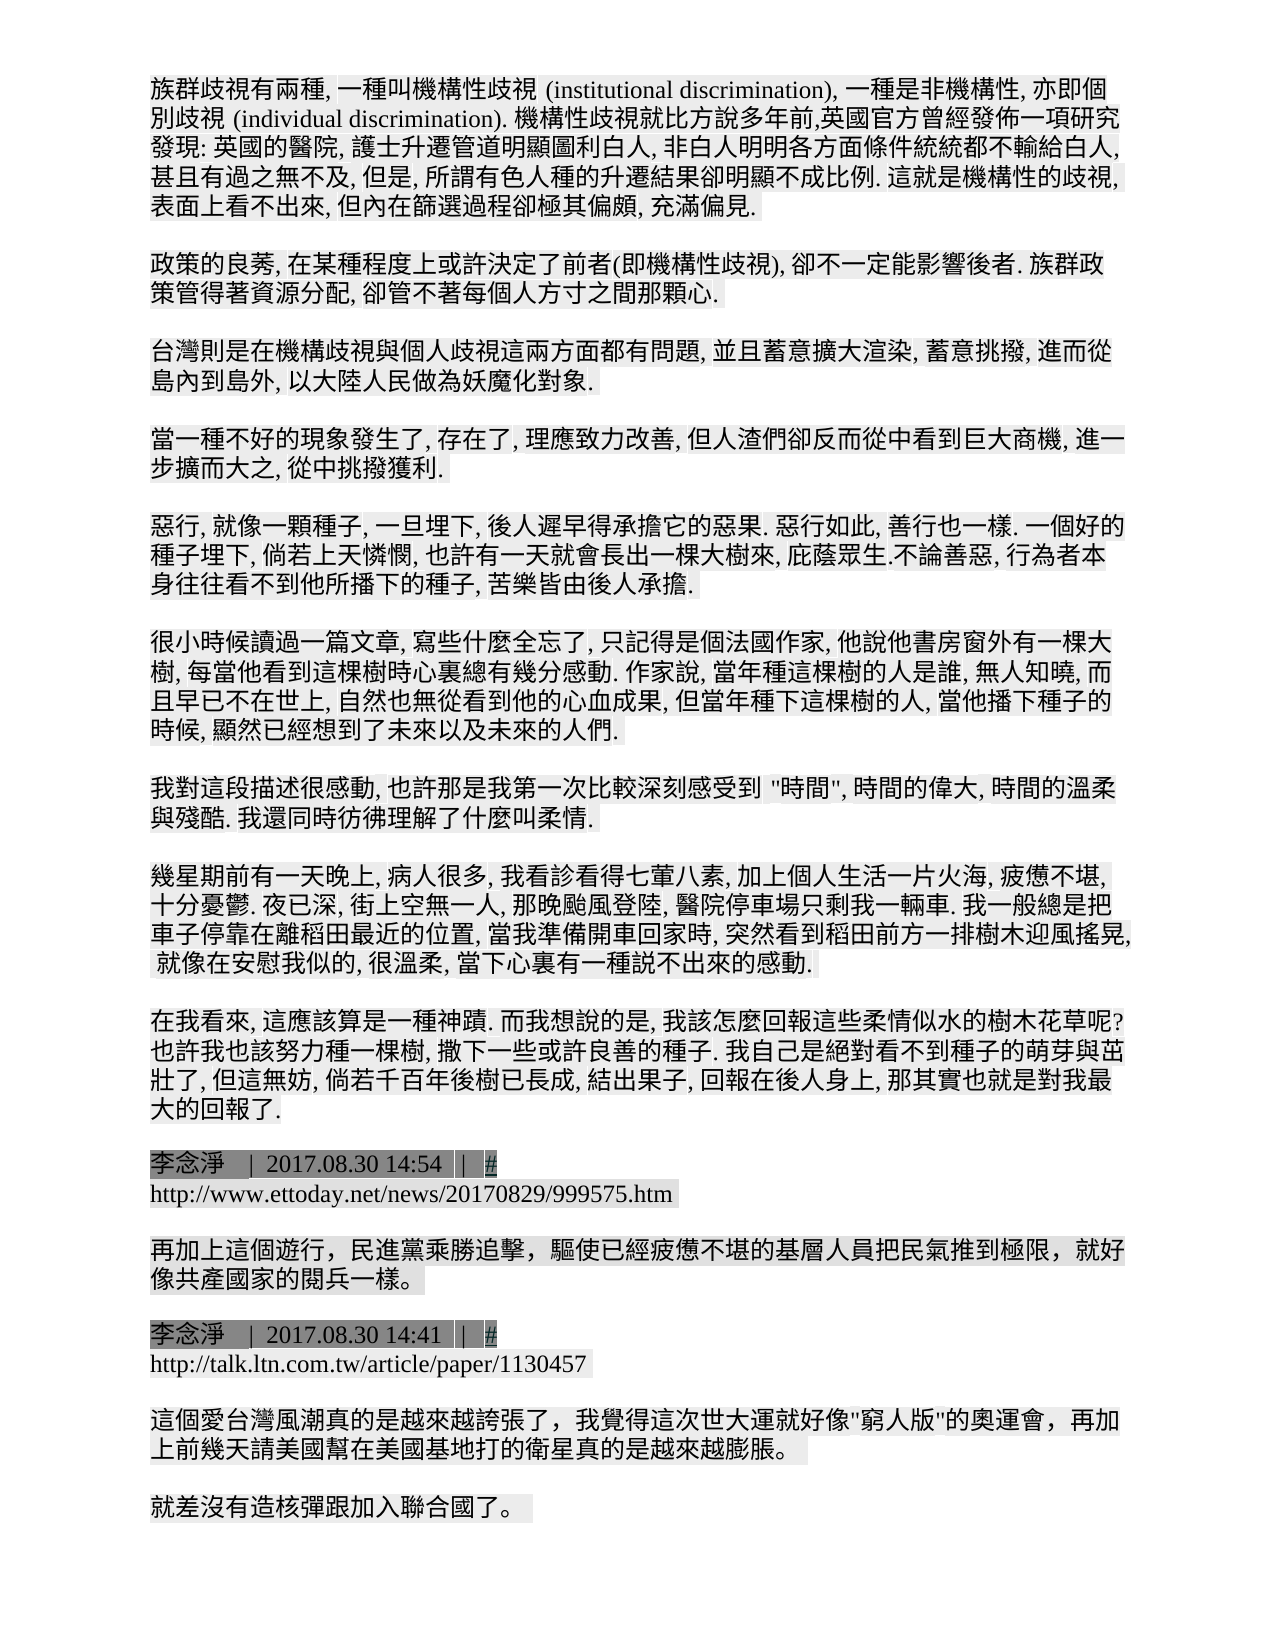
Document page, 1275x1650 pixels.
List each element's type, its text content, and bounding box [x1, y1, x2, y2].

text http://talk.ltn.com.tw/article/paper/1130457 這個愛台灣風潮真的是越來越誇張了，我覺得這次世大運就好像"窮人版"的奧運會，再加上前幾天請美國幫在美國基地打的衛星真的是越來越膨脹。 就差沒有造核彈跟加入聯合國了。 [150, 1349, 1125, 1552]
text 李念淨 | 2017.08.30 14:41 | # [150, 1320, 1125, 1349]
text 李念淨 | 2017.08.30 14:54 | # [150, 1149, 1125, 1179]
text http://www.ettoday.net/news/20170829/999575.htm 再加上這個遊行，民進黨乘勝追擊，驅使已經疲憊不堪的基層人員把民氣推到極限，就好像共產國家的閱兵一樣。 [150, 1179, 1125, 1295]
text 天峰, 謝謝你的指正. 基本上, 我並不否認你說的, 中共或許有良好的少數民族政策, 但它畢竟只是一種因素, 而非唯一因素. 而且, 當你指出某一種因素時, 並不意味著它必然是一種充份條件或必要條件. 比方說, 台灣對待原住民的 "德政" 從來也不少, 考試加分, 學費減免等等等. 但這又如何? 在舊國民黨的統治下, 原住民就如同印度的賤民階級. 同理, 林子小又如何? 我能想像一個小國或小型社會中的各族群融洽平等相處. 至於林子大又如何? 我更能想像比方說美國那麼大的一個國家, 卻充滿族群歧視與諸多差別待遇及不公平對待. 換句話說, 當我們提到某種因素時, 它只是一些或許具有某種詮釋力的既存現象, 而非成立要件, 既非充份條件, 更非必要條件. 雖然如此, 但這並不妨礙我們提及各種既存現象. 林子大小是相對的. 大陸之大, 生活其中, 恐怕不容易想像類似台灣這樣一個小小島所可能產生的各種奇特現象. 所謂廟小妖風大, 水淺王八多. 在這個小小島內, 別說族群, 就連一點點雞毛蒜皮事都能隨時隨地拿出來炫耀, 歧視, 評比. 我很不喜歡生活在洋人的世界, 畢竟再怎麼樣的美好環境總是洋人的家, 不是我的家. 我就算在英國住上三百年, 他們恐怕還是會把我看成外人. 歐巴馬是黑人, 就算當總統, 白人還是照樣視他為 "非我族類". 可是, 很奇怪, 過去每次從台灣回到英國, 我卻反而有一種解放的自由感, 彷彿海闊天空任我遨翔似的. 為什麼? 因為天空大了, 林子廣了, 就像從水族箱回歸大海的感覺. 在這個意義上, 林子大小不光是物理上的尺寸, 更是心態上的寬廣與否. 在英國, 你就算榮獲兩百個諾貝爾獎, 當你來到超商, 照樣還是得排隊結帳, 上了地鐵, 沒有人會多看你一眼. 為什麼? 因為林子大, 什麼鳥都有, 每個人有他自己對於生命的不同安排與規畫. 但在台灣卻只有一條路, 一套評價標準, 而且評價得非常細, 人與人之間每天不斷進行無數極其瑣碎無聊的衡量與評比. 比方說, 當醫生當教授很厲害, 然後再從中來細分, 細分成台大, 陽明, 成大, 高醫等等等, 當醫學中心比完了, 接著往下一級又一級, 最差的當然就是診所或衛生所. 但這樣還沒比賽完哦, 診所還得看病人數量來比個高下優劣, 人數越多越厲害, 如果像我這樣連診所都會倒閉的, 當然就是最爛的一級. 總之無所不比, 無所不衡量. 如果你能當個大官, 那當然又是更偉大的另一番境界了, 足以睥睨各位凡夫俗子. 台灣人並不相信世界上有第二條路, 更不用說有千千萬萬種存在方式. 我所謂的林子大小, 基本上是這個意思. 在這小小小島上, 一點點鼻屎大的成就都能膨漲得像個宇宙的王似的, 非常猥瑣, 相處起來極為痛苦, 有口難言, 話不投機. 這也是為什麼要找我社交每小時得收費三百萬元起跳的原因, 因為社交之後必定萬箭穿心, 我需要一點醫藥費療傷止痛. 至於族群歧視, 除了林子大小的問題外, 當然還有其它很多因素, 比方說, 舊國民黨是以一種高貴外省人種君臨台灣的姿態來統治低賤的本省人, 他並不把你看成自己人, 而是把自己看成外來者, 看成統治者, 看成 "我們高貴的外省人" vs. "你們低賤的本省人", 他不屑跟你平起平坐, 更不屑把公家管理階層的職位或有關文化方面的資源交給本省人, 因為低賤沒文化的本省人不配, 只配讓 "他們高貴文明的外省人" 來 "幫助" 你們低賤沒文化的本省人, 教育 "你們低賤沒文化的本省人", 管理 "你們低賤沒文化的本省人". 中共或大陸自然就比較沒有這個問題. 族群歧視有兩種, 一種叫機構性歧視 (institutional discrimination), 一種是非機構性, 亦即個別歧視 (individual discrimination). 機構性歧視就比方說多年前,英國官方曾經發佈一項研究發現: 英國的醫院, 護士升遷管道明顯圖利白人, 非白人明明各方面條件統統都不輸給白人, 甚且有過之無不及, 但是, 所謂有色人種的升遷結果卻明顯不成比例. 這就是機構性的歧視, 表面上看不出來, 但內在篩選過程卻極其偏頗, 充滿偏見. 政策的良莠, 在某種程度上或許決定了前者(即機構性歧視), 卻不一定能影響後者. 族群政策管得著資源分配, 卻管不著每個人方寸之間那顆心. 台灣則是在機構歧視與個人歧視這兩方面都有問題, 並且蓄意擴大渲染, 蓄意挑撥, 進而從島內到島外, 以大陸人民做為妖魔化對象. 當一種不好的現象發生了, 存在了, 理應致力改善, 但人渣們卻反而從中看到巨大商機, 進一步擴而大之, 從中挑撥獲利. 惡行, 就像一顆種子, 一旦埋下, 後人遲早得承擔它的惡果. 惡行如此, 善行也一樣. 一個好的種子埋下, 倘若上天憐憫, 也許有一天就會長出一棵大樹來, 庇蔭眾生.不論善惡, 行為者本身往往看不到他所播下的種子, 苦樂皆由後人承擔. 很小時候讀過一篇文章, 寫些什麼全忘了, 只記得是個法國作家, 他說他書房窗外有一棵大樹, 每當他看到這棵樹時心裏總有幾分感動. 作家說, 當年種這棵樹的人是誰, 無人知曉, 而且早已不在世上, 自然也無從看到他的心血成果, 但當年種下這棵樹的人, 當他播下種子的時候, 顯然已經想到了未來以及未來的人們. 我對這段描述很感動, 也許那是我第一次比較深刻感受到 "時間", 時間的偉大, 時間的溫柔與殘酷. 我還同時彷彿理解了什麼叫柔情. 幾星期前有一天晚上, 病人很多, 我看診看得七葷八素, 加上個人生活一片火海, 疲憊不堪, 十分憂鬱. 夜已深, 街上空無一人, 那晚颱風登陸, 醫院停車場只剩我一輛車. 我一般總是把車子停靠在離稻田最近的位置, 當我準備開車回家時, 突然看到稻田前方一排樹木迎風搖晃, 就像在安慰我似的, 很溫柔, 當下心裏有一種説不出來的感動. 在我看來, 這應該算是一種神蹟. 而我想說的是, 我該怎麼回報這些柔情似水的樹木花草呢? 也許我也該努力種一棵樹, 撒下一些或許良善的種子. 我自己是絕對看不到種子的萌芽與茁壯了, 但這無妨, 倘若千百年後樹已長成, 結出果子, 回報在後人身上, 那其實也就是對我最大的回報了. [150, 75, 1125, 1124]
